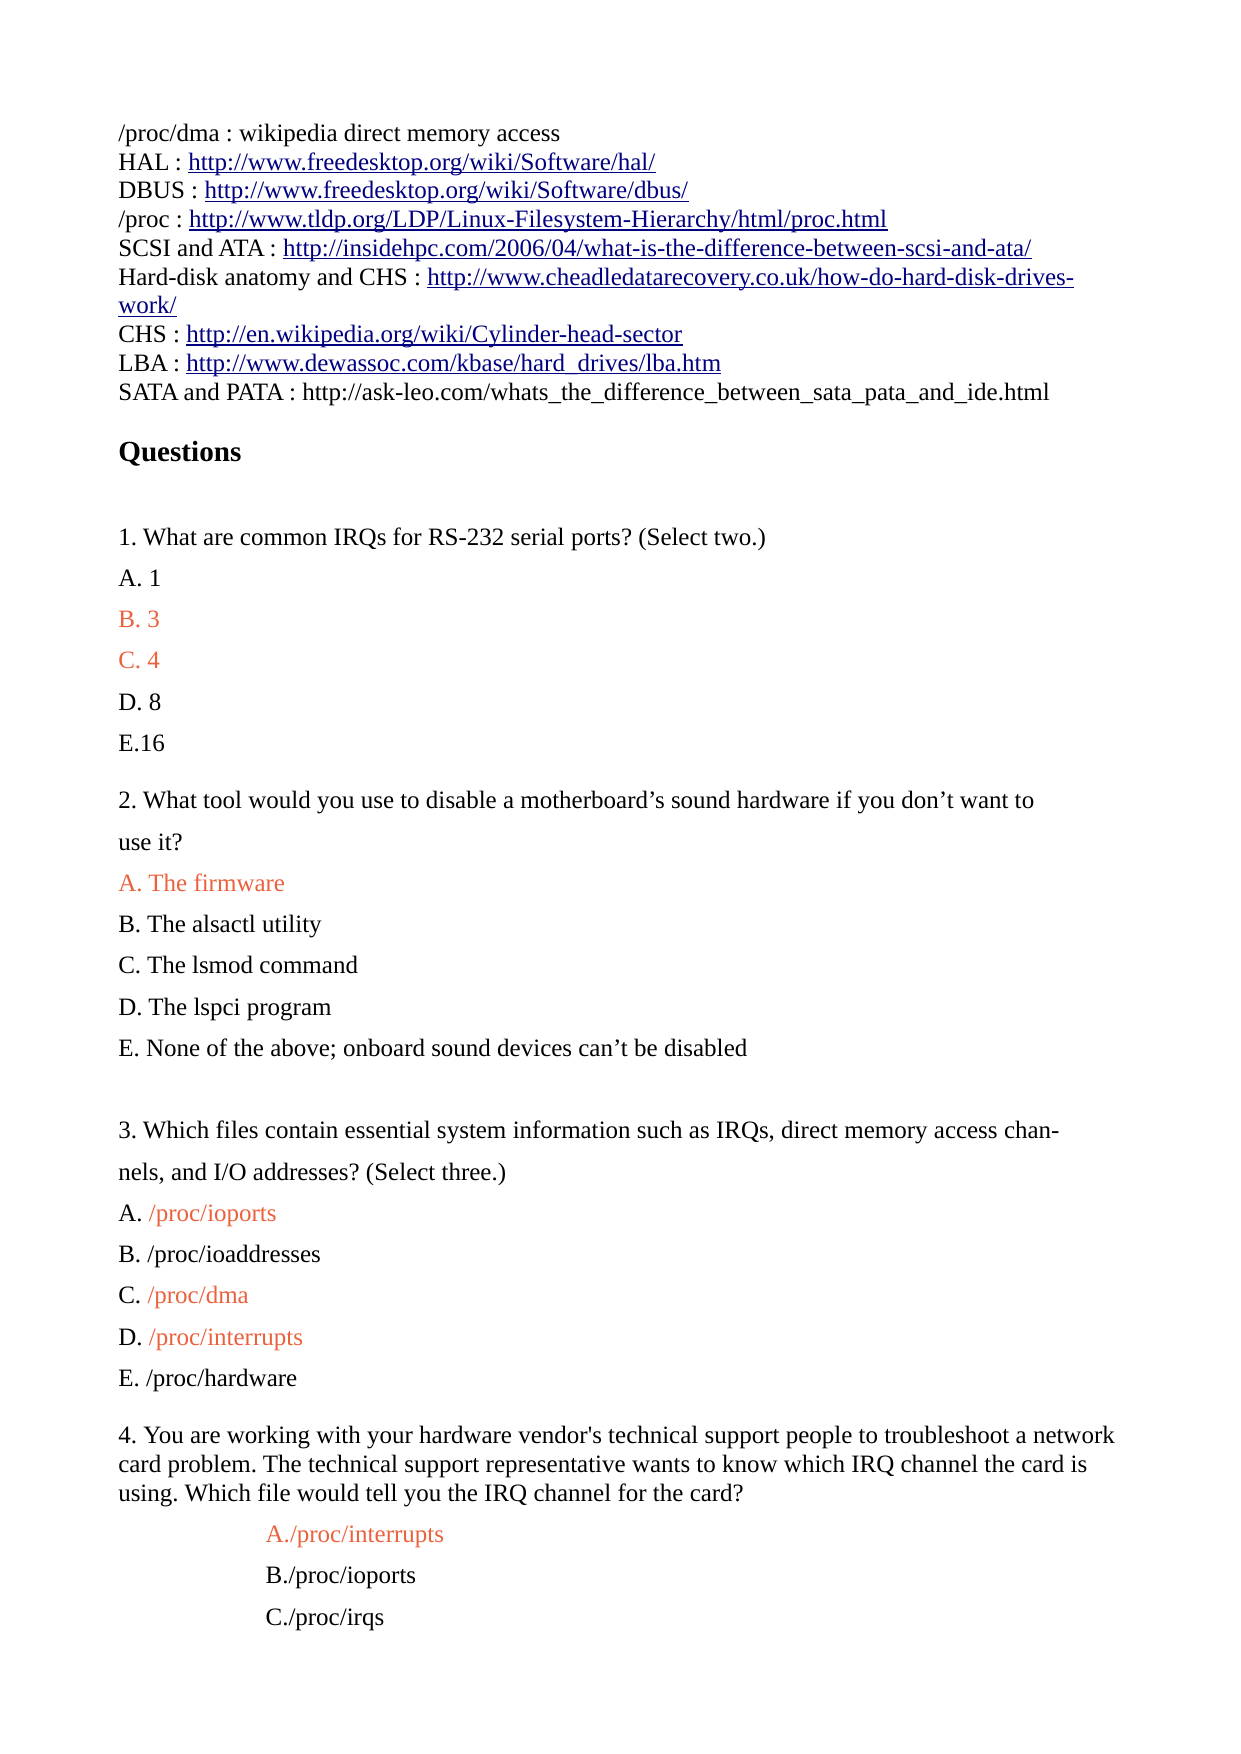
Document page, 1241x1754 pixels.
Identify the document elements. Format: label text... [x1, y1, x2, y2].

text E. /proc/hardware 4. You are working with your hardware vendor's technical support people to troubleshoot a network card problem. The technical support representative wants to know which IRQ channel the card is using. Which file would tell you the IRQ channel for the card? [118, 1363, 1122, 1507]
text B. 3 [118, 604, 1122, 633]
text 1. What are common IRQs for RS-232 serial ports? (Select two.) [118, 522, 1122, 550]
text C. /proc/dma [118, 1280, 1122, 1309]
list /proc/interrupts [118, 1519, 1122, 1548]
text B. /proc/ioaddresses [118, 1239, 1122, 1268]
text C. 4 [118, 645, 1122, 674]
text D. /proc/interrupts [118, 1322, 1122, 1350]
list /proc/irqs [118, 1602, 1122, 1630]
text B. The alsactl utility [118, 909, 1122, 938]
text D. The lspci program [118, 992, 1122, 1020]
text C. The lsmod command [118, 950, 1122, 979]
text E.16 2. What tool would you use to disable a motherboard’s sound hardware if you don’t want to [118, 728, 1122, 814]
text use it? [118, 827, 1122, 855]
text /proc/dma : wikipedia direct memory access HAL : http://www.freedesktop.org/wiki/Software/hal/ DBUS : http://www.freedesktop.org/wiki/Software/dbus/ /proc : http://www.tldp.org/LDP/Linux-Filesystem-Hierarchy/html/proc.html SCSI and ATA : http://insidehpc.com/2006/04/what-is-the-difference-between-scsi-and-ata/ Hard-disk anatomy and CHS : http://www.cheadledatarecovery.co.uk/how-do-hard-disk-drives-work/ CHS : http://en.wikipedia.org/wiki/Cylinder-head-sector LBA : http://www.dewassoc.com/kbase/hard_drives/lba.htm SATA and PATA : http://ask-leo.com/whats_the_difference_between_sata_pata_and_ide.html Questions [118, 118, 1122, 468]
text A. The firmware [118, 868, 1122, 897]
text A. /proc/ioports [118, 1198, 1122, 1227]
text 3. Which files contain essential system information such as IRQs, direct memory access chan- [118, 1115, 1122, 1144]
text D. 8 [118, 687, 1122, 715]
text E. None of the above; onboard sound devices can’t be disabled [118, 1033, 1122, 1062]
text A. 1 [118, 563, 1122, 592]
text nels, and I/O addresses? (Select three.) [118, 1157, 1122, 1185]
list /proc/ioports [118, 1560, 1122, 1589]
